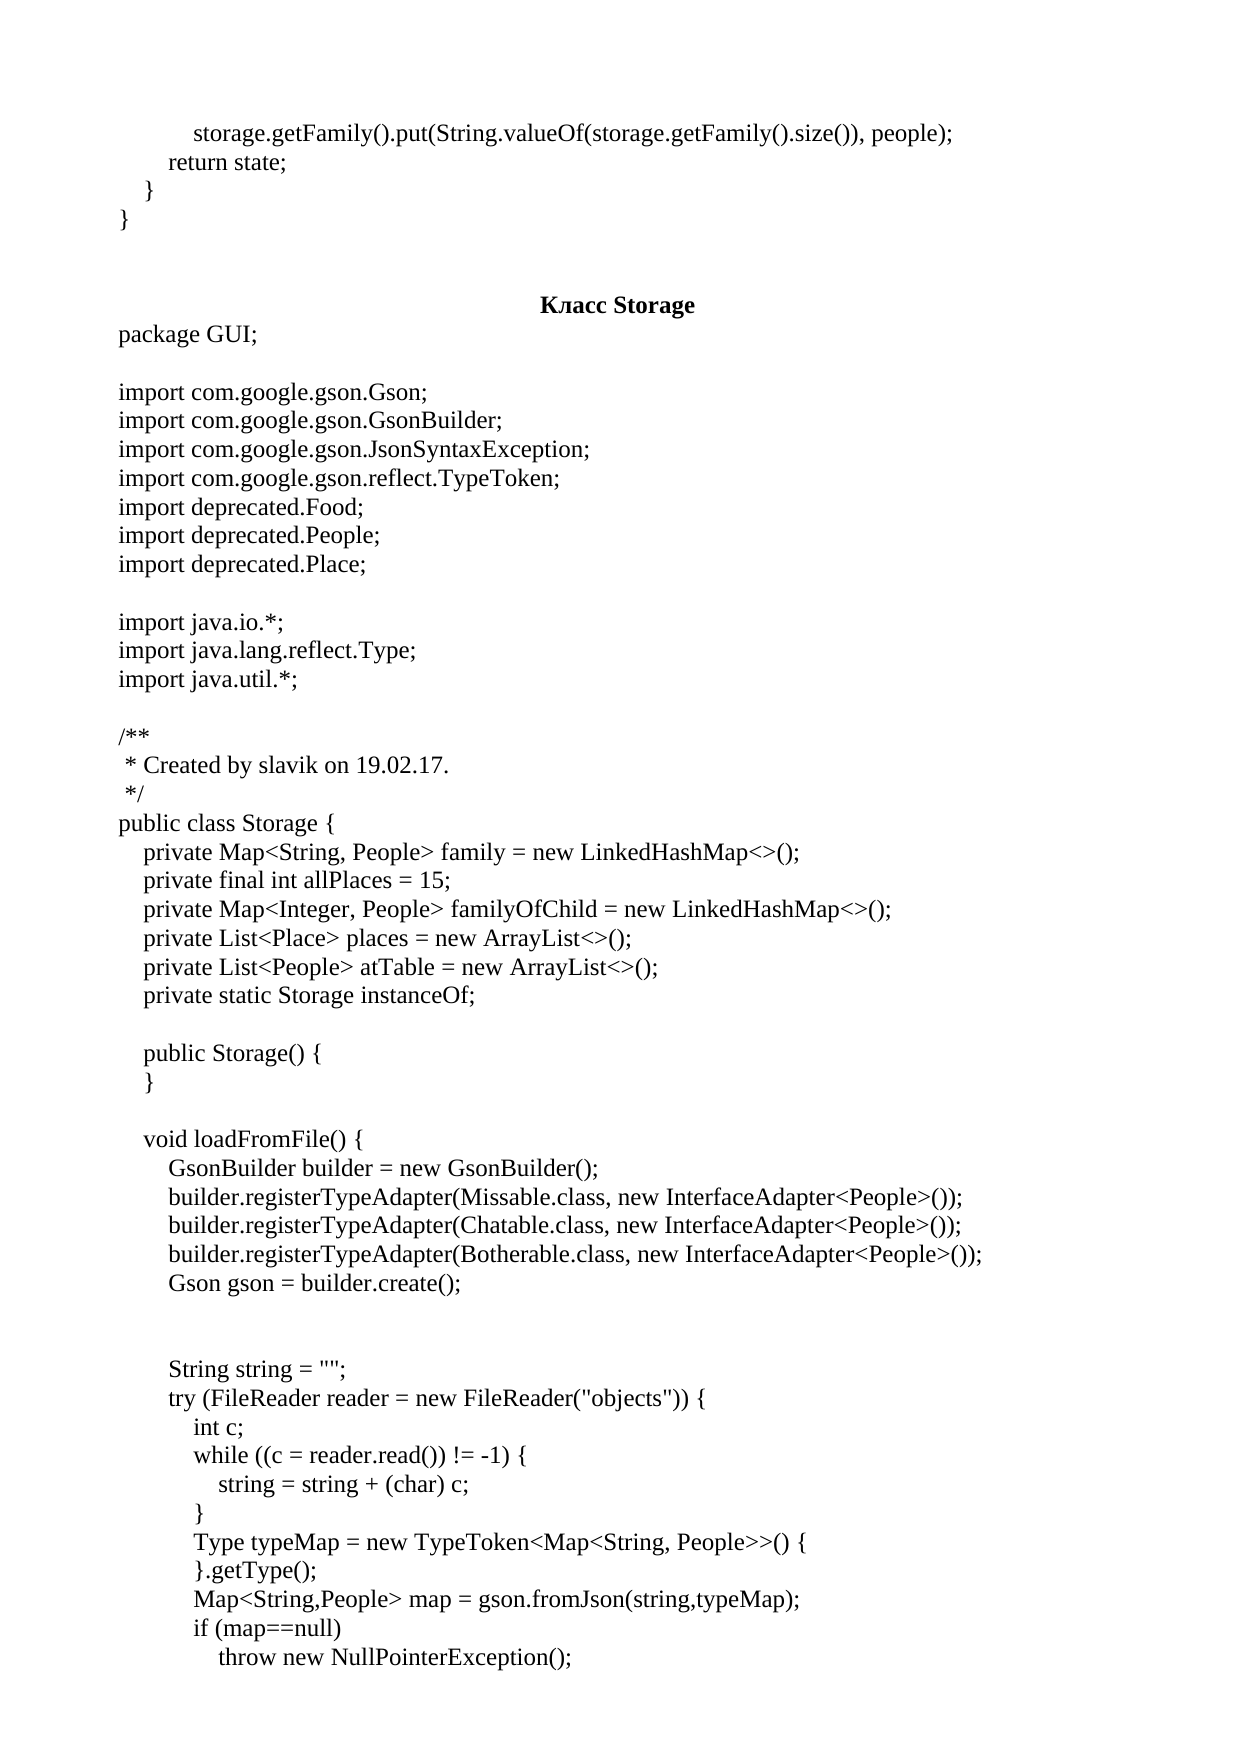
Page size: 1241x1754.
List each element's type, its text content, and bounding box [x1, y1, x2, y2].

text void loadFromFile() { [118, 1124, 1117, 1153]
text return state; [118, 147, 1117, 176]
text Type typeMap = new TypeToken<Map<String, People>>() { [118, 1527, 1117, 1556]
text int c; [118, 1412, 1117, 1441]
text private final int аllPlaces = 15; [118, 866, 1117, 894]
text private Map<Integer, People> familyOfChild = new LinkedHashMap<>(); [118, 894, 1117, 923]
text string = string + (char) c; [118, 1469, 1117, 1498]
text storage.getFamily().put(String.valueOf(storage.getFamily().size()), people); [118, 118, 1117, 147]
text * Created by slavik on 19.02.17. [118, 751, 1117, 779]
text import deprecated.Place; [118, 549, 1117, 578]
text /** [118, 722, 1117, 751]
text } [118, 204, 1117, 233]
text public class Storage { [118, 808, 1117, 837]
text builder.registerTypeAdapter(Missable.class, new InterfaceAdapter<People>()); [118, 1182, 1117, 1211]
text }.getType(); [118, 1556, 1117, 1584]
text private List<Place> places = new ArrayList<>(); [118, 923, 1117, 952]
text public Storage() { [118, 1038, 1117, 1067]
text private static Storage instanceOf; [118, 981, 1117, 1009]
text private List<People> atTable = new ArrayList<>(); [118, 952, 1117, 981]
text Gson gson = builder.create(); [118, 1268, 1117, 1297]
text builder.registerTypeAdapter(Chatable.class, new InterfaceAdapter<People>()); [118, 1211, 1117, 1239]
text import deprecated.People; [118, 521, 1117, 549]
text Map<String,People> map = gson.fromJson(string,typeMap); [118, 1584, 1117, 1613]
text } [118, 1067, 1117, 1096]
text throw new NullPointerException(); [118, 1642, 1117, 1671]
text while ((c = reader.read()) != -1) { [118, 1441, 1117, 1469]
text if (map==null) [118, 1613, 1117, 1642]
text import com.google.gson.Gson; [118, 377, 1117, 406]
text builder.registerTypeAdapter(Botherable.class, new InterfaceAdapter<People>()); [118, 1239, 1117, 1268]
text import com.google.gson.GsonBuilder; [118, 406, 1117, 434]
text package GUI; [118, 319, 1117, 348]
text import java.lang.reflect.Type; [118, 636, 1117, 664]
text import com.google.gson.reflect.TypeToken; [118, 463, 1117, 492]
text String string = ""; [118, 1354, 1117, 1383]
text import com.google.gson.JsonSyntaxException; [118, 434, 1117, 463]
text } [118, 176, 1117, 204]
text } [118, 1498, 1117, 1527]
text try (FileReader reader = new FileReader("objects")) { [118, 1383, 1117, 1412]
text GsonBuilder builder = new GsonBuilder(); [118, 1153, 1117, 1182]
text Класс Storage [118, 291, 1117, 319]
text */ [118, 779, 1117, 808]
text import deprecated.Food; [118, 492, 1117, 521]
text import java.util.*; [118, 664, 1117, 693]
text import java.io.*; [118, 607, 1117, 636]
text private Map<String, People> family = new LinkedHashMap<>(); [118, 837, 1117, 866]
